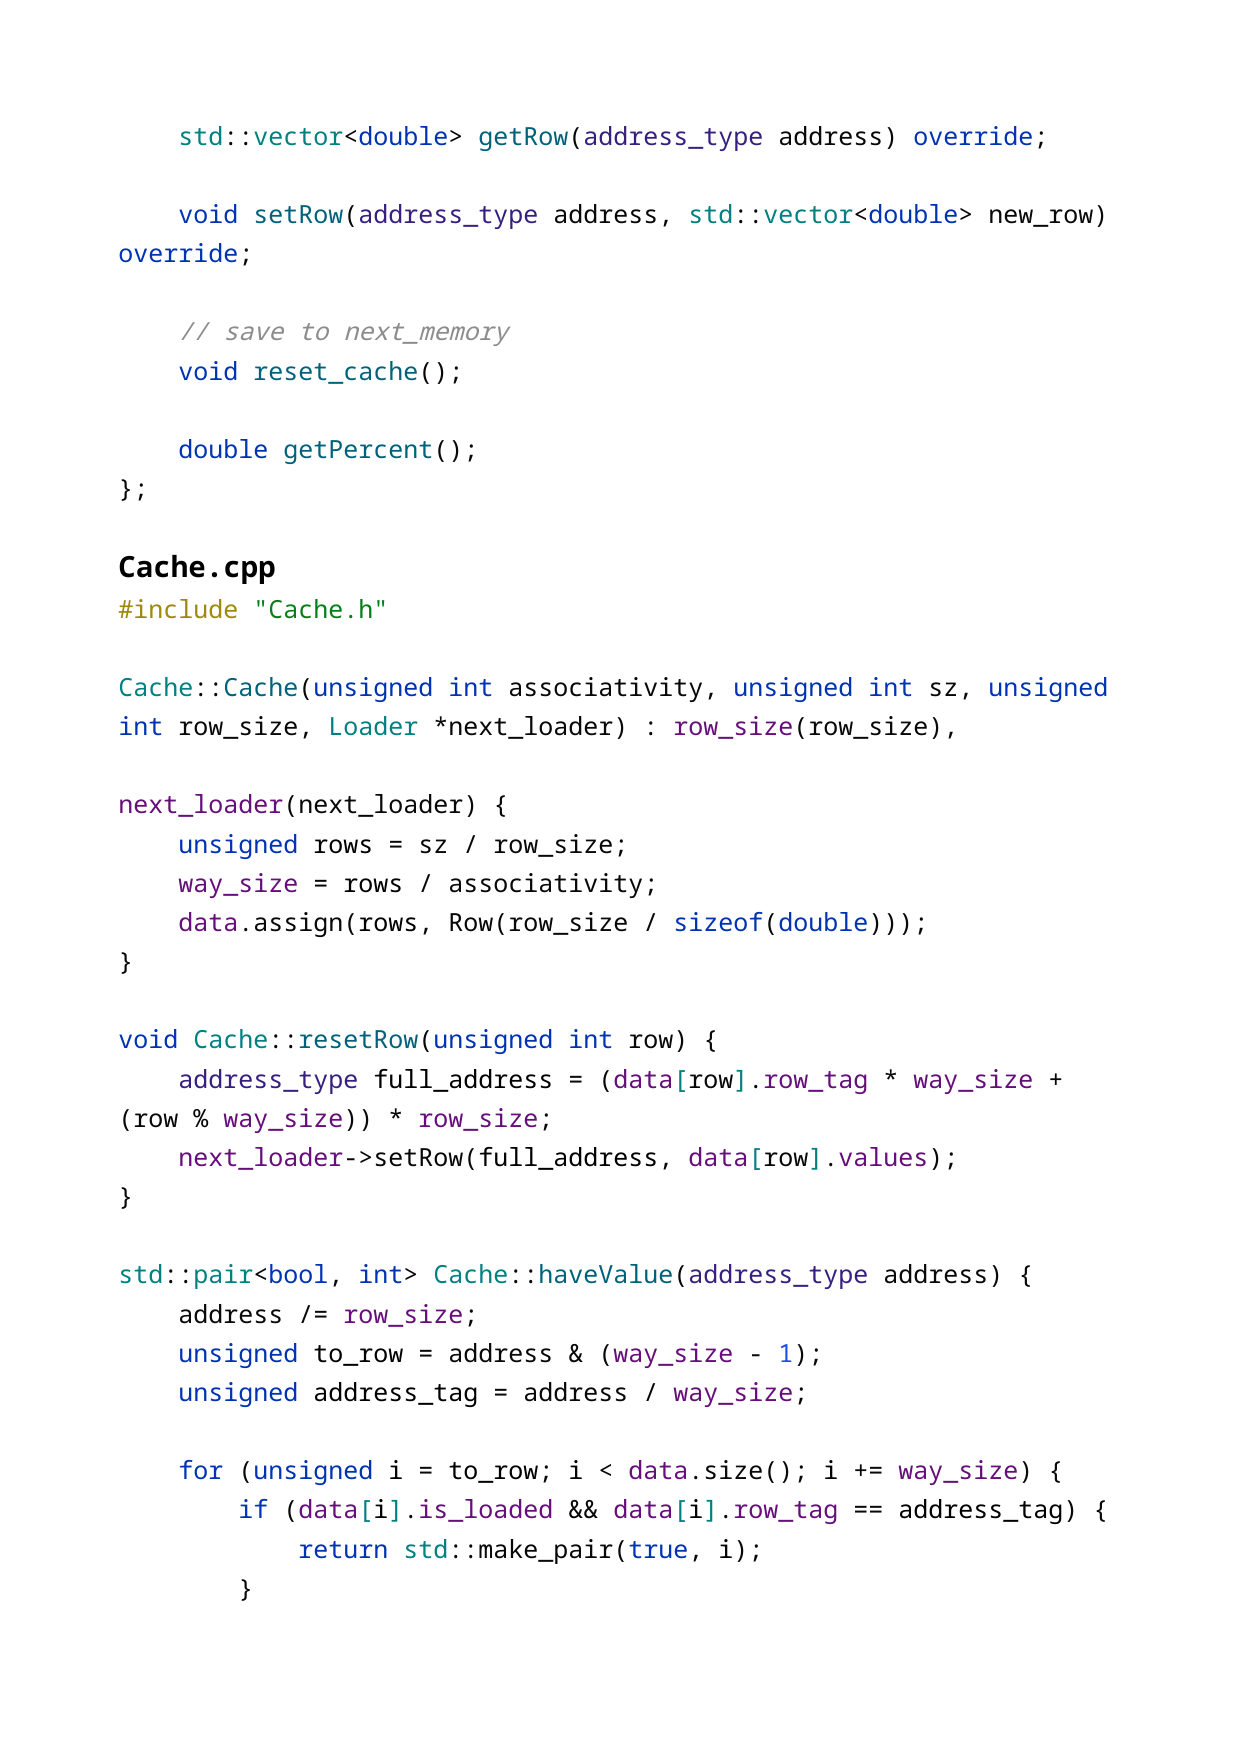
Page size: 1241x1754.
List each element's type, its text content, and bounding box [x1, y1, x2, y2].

text std::vector<double> getRow(address_type address) override; void setRow(address_type address, std::vector<double> new_row) override; // save to next_memory void reset_cache(); double getPercent(); }; Cache.cpp #include "Cache.h" Cache::Cache(unsigned int associativity, unsigned int sz, unsigned int row_size, Loader *next_loader) : row_size(row_size), next_loader(next_loader) { unsigned rows = sz / row_size; way_size = rows / associativity; data.assign(rows, Row(row_size / sizeof(double))); } void Cache::resetRow(unsigned int row) { address_type full_address = (data[row].row_tag * way_size + (row % way_size)) * row_size; next_loader->setRow(full_address, data[row].values); } std::pair<bool, int> Cache::haveValue(address_type address) { address /= row_size; unsigned to_row = address & (way_size - 1); unsigned address_tag = address / way_size; for (unsigned i = to_row; i < data.size(); i += way_size) { if (data[i].is_loaded && data[i].row_tag == address_tag) { return std::make_pair(true, i); } [118, 118, 1122, 1604]
